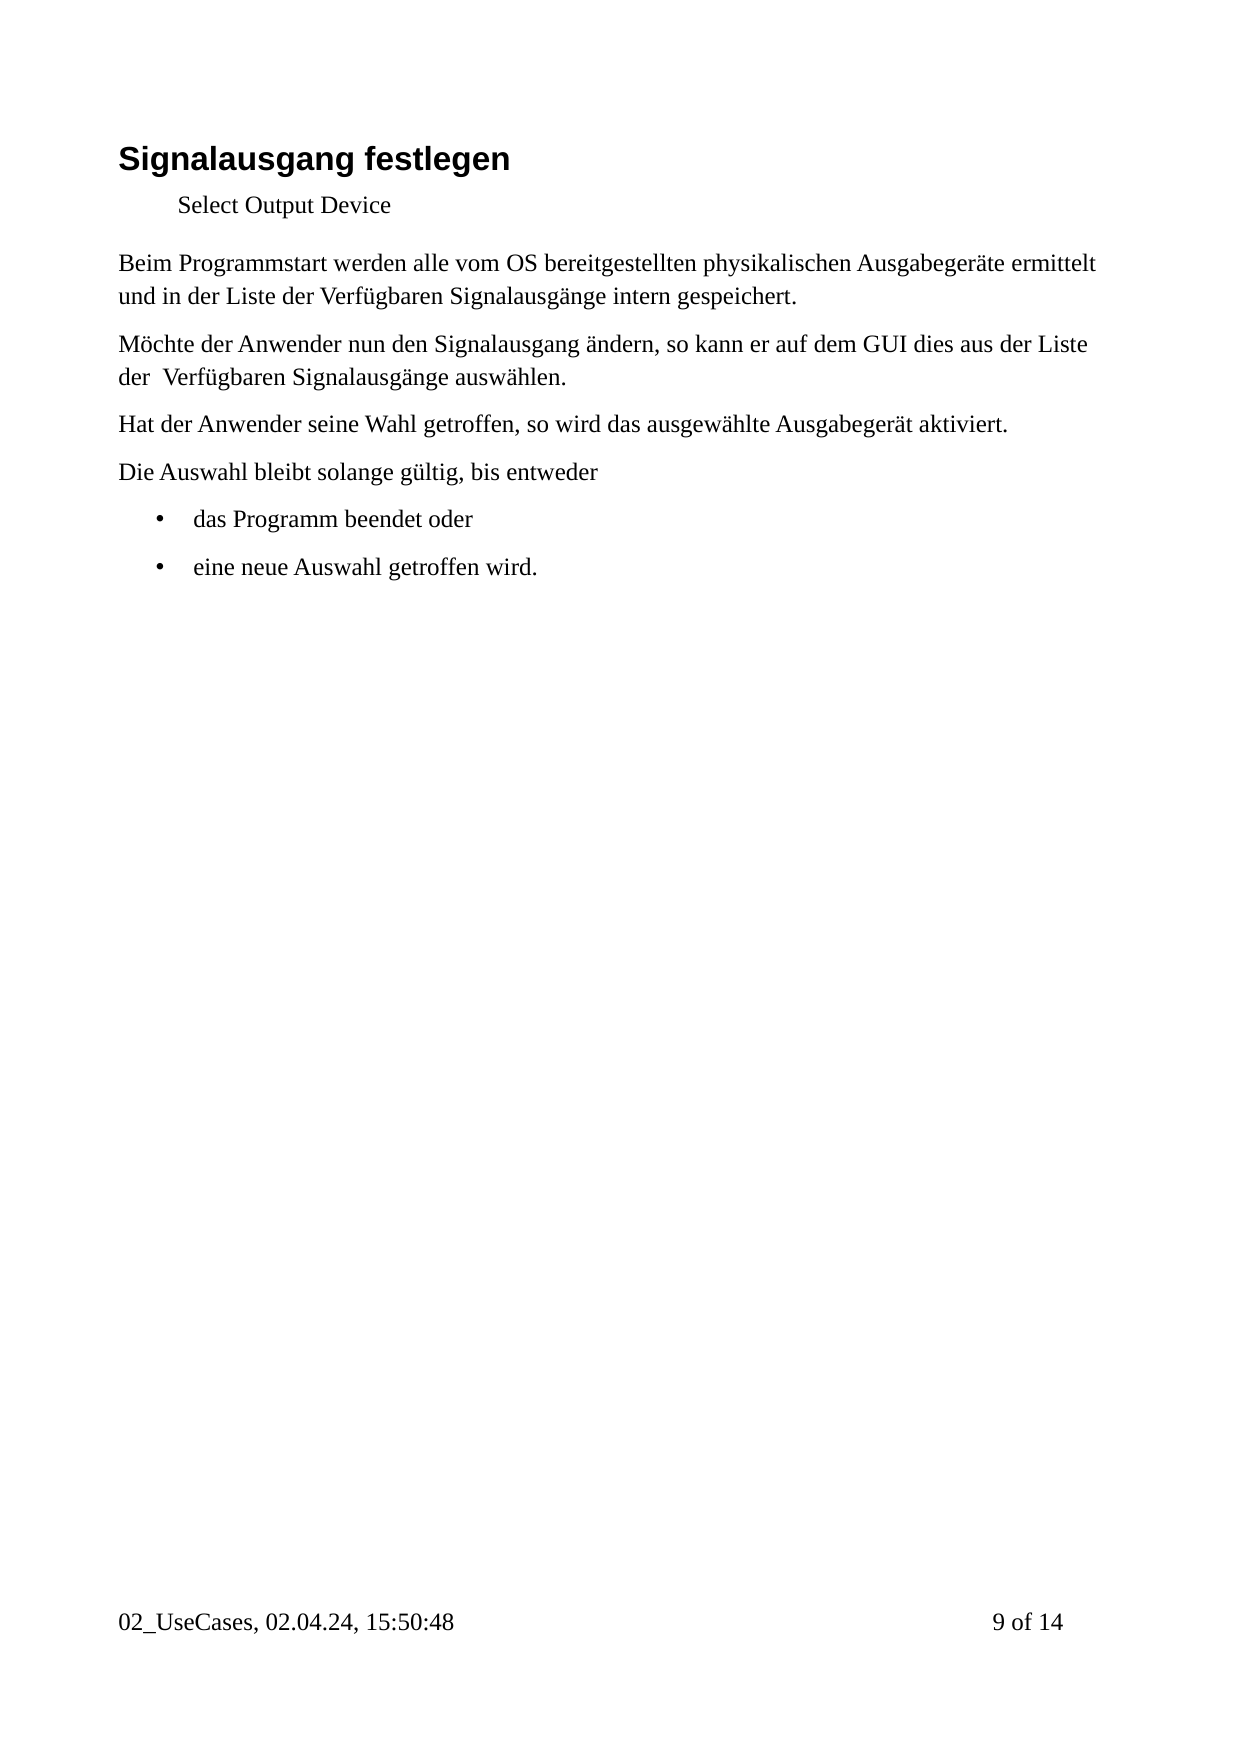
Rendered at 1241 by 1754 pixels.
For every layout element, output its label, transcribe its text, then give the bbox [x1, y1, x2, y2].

text Hat der Anwender seine Wahl getroffen, so wird das ausgewählte Ausgabegerät aktiviert. [118, 409, 1122, 438]
text Möchte der Anwender nun den Signalausgang ändern, so kann er auf dem GUI dies aus der Liste der Verfügbaren Signalausgänge auswählen. [118, 329, 1122, 391]
list eine neue Auswahl getroffen wird. [156, 552, 1122, 581]
text Select Output Device [177, 190, 1063, 219]
subtitle Signalausgang festlegen [118, 139, 1122, 177]
list das Programm beendet oder [156, 504, 1122, 533]
text Beim Programmstart werden alle vom OS bereitgestellten physikalischen Ausgabegeräte ermittelt und in der Liste der Verfügbaren Signalausgänge intern gespeichert. [118, 248, 1122, 310]
text Die Auswahl bleibt solange gültig, bis entweder [118, 457, 1122, 486]
